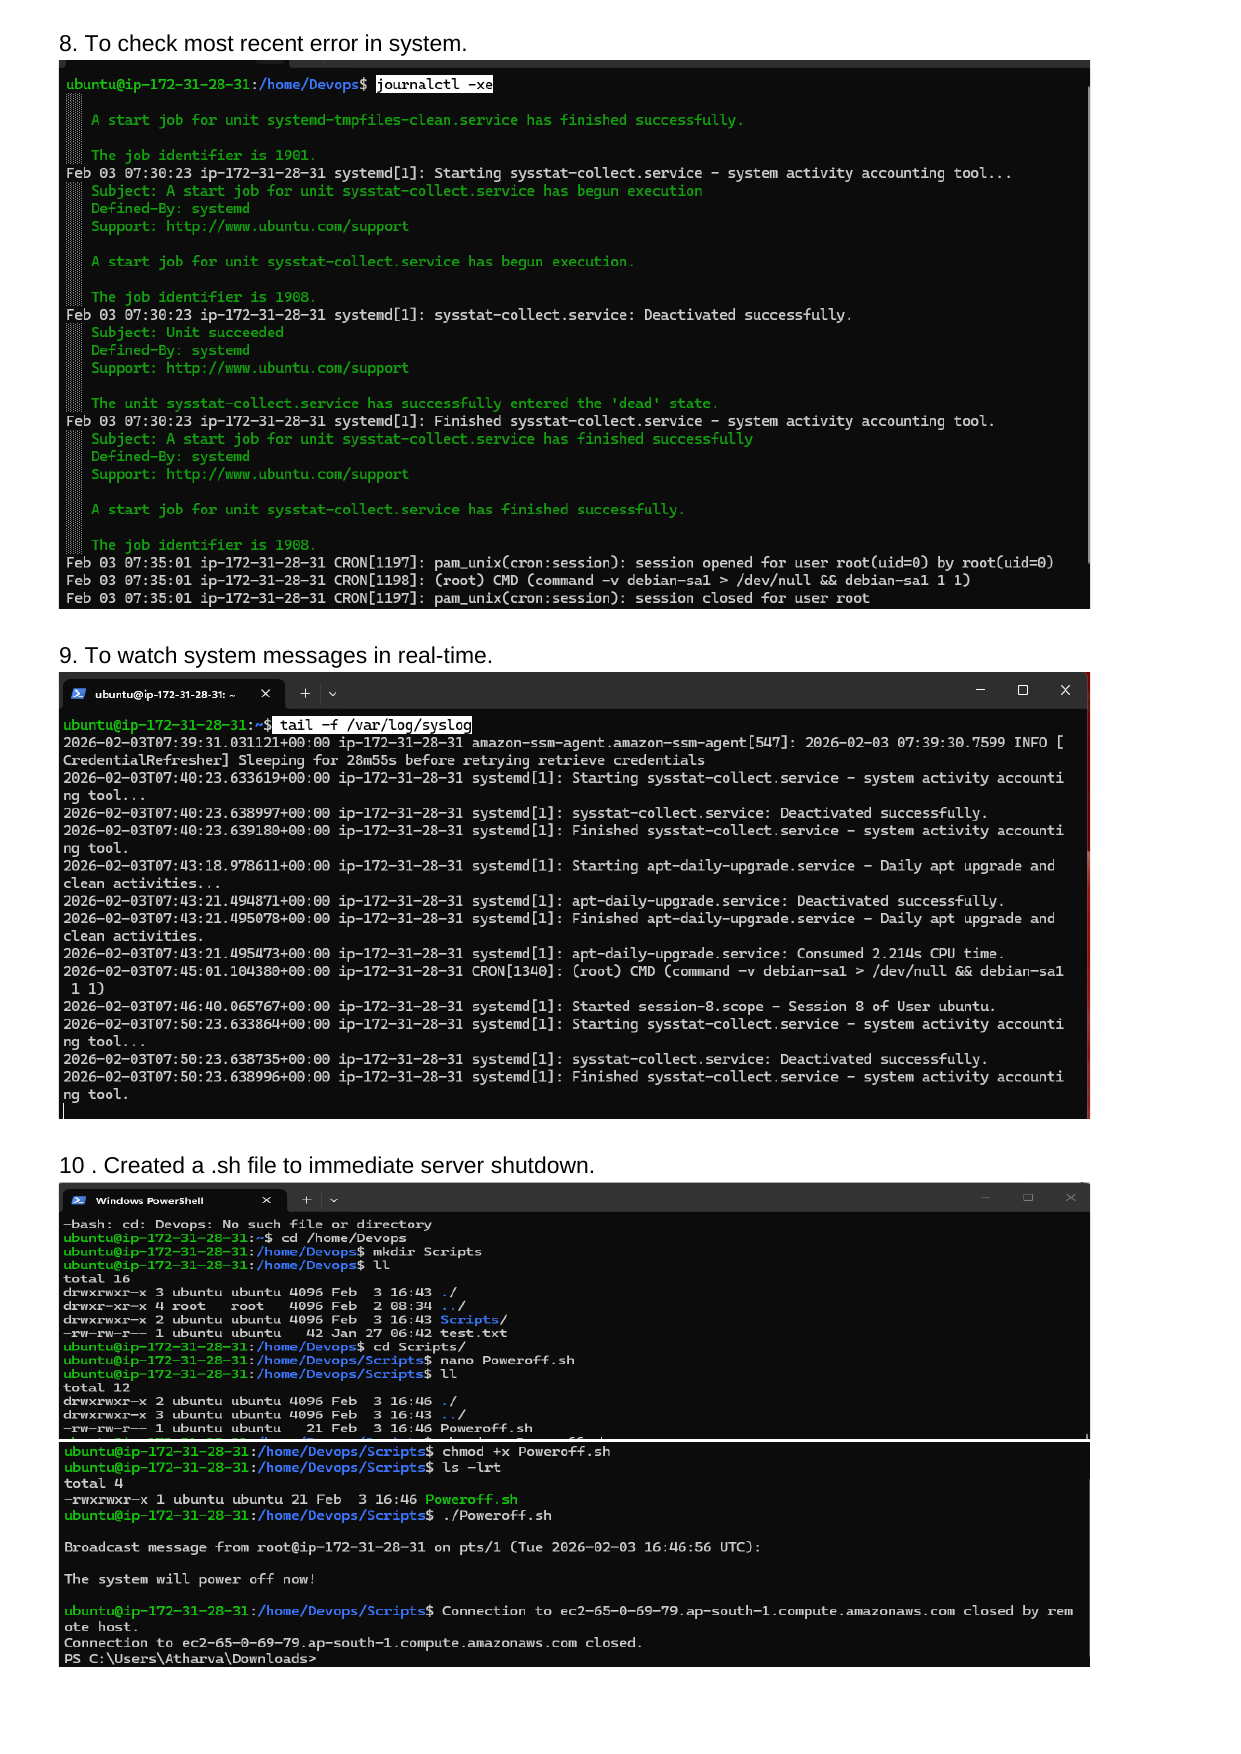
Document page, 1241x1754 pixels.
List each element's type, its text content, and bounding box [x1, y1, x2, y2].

text 10 . Created a .sh file to immediate server shutdown. [59, 1152, 1090, 1179]
text 9. To watch system messages in real-time. [59, 642, 1090, 669]
text 8. To check most recent error in system. [59, 30, 1090, 57]
